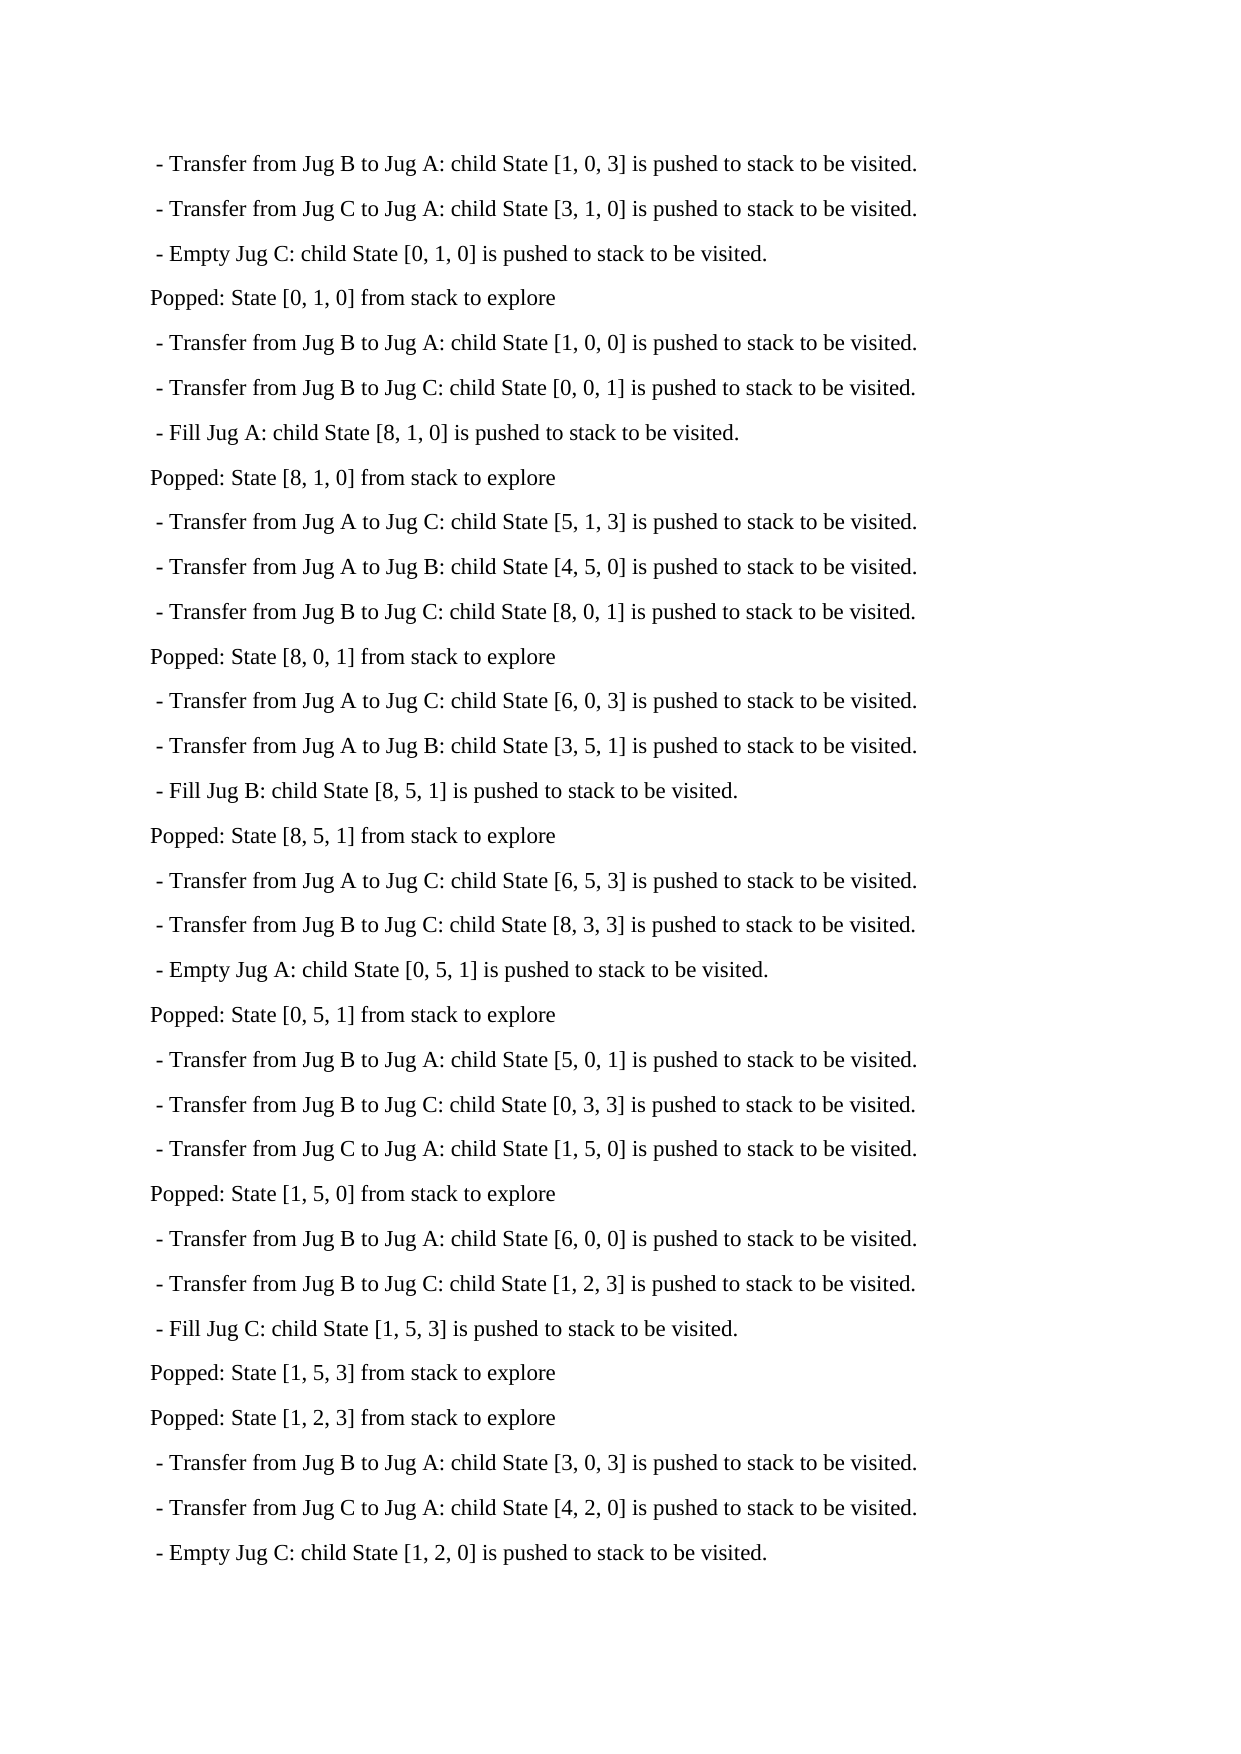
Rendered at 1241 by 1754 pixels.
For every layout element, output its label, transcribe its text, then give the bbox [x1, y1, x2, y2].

text Popped: State [1, 5, 0] from stack to explore [150, 1180, 1090, 1207]
text - Transfer from Jug B to Jug A: child State [5, 0, 1] is pushed to stack to be visited. [150, 1046, 1090, 1072]
text Popped: State [8, 1, 0] from stack to explore [150, 463, 1090, 490]
text - Transfer from Jug A to Jug C: child State [6, 5, 3] is pushed to stack to be visited. [150, 867, 1090, 893]
text - Empty Jug C: child State [1, 2, 0] is pushed to stack to be visited. [150, 1538, 1090, 1565]
text - Transfer from Jug B to Jug C: child State [1, 2, 3] is pushed to stack to be visited. [150, 1270, 1090, 1296]
text - Empty Jug C: child State [0, 1, 0] is pushed to stack to be visited. [150, 239, 1090, 266]
text - Transfer from Jug A to Jug C: child State [6, 0, 3] is pushed to stack to be visited. [150, 687, 1090, 714]
text Popped: State [0, 1, 0] from stack to explore [150, 284, 1090, 311]
text - Transfer from Jug B to Jug A: child State [6, 0, 0] is pushed to stack to be visited. [150, 1225, 1090, 1251]
text - Transfer from Jug C to Jug A: child State [1, 5, 0] is pushed to stack to be visited. [150, 1135, 1090, 1162]
text Popped: State [8, 0, 1] from stack to explore [150, 643, 1090, 669]
text - Transfer from Jug A to Jug B: child State [4, 5, 0] is pushed to stack to be visited. [150, 553, 1090, 579]
text - Fill Jug C: child State [1, 5, 3] is pushed to stack to be visited. [150, 1314, 1090, 1341]
text - Transfer from Jug C to Jug A: child State [4, 2, 0] is pushed to stack to be visited. [150, 1494, 1090, 1520]
text - Transfer from Jug B to Jug A: child State [1, 0, 0] is pushed to stack to be visited. [150, 329, 1090, 356]
text Popped: State [0, 5, 1] from stack to explore [150, 1001, 1090, 1027]
text - Transfer from Jug C to Jug A: child State [3, 1, 0] is pushed to stack to be visited. [150, 195, 1090, 221]
text - Transfer from Jug B to Jug A: child State [3, 0, 3] is pushed to stack to be visited. [150, 1449, 1090, 1475]
text - Fill Jug B: child State [8, 5, 1] is pushed to stack to be visited. [150, 777, 1090, 803]
text - Transfer from Jug B to Jug A: child State [1, 0, 3] is pushed to stack to be visited. [150, 150, 1090, 176]
text - Transfer from Jug B to Jug C: child State [0, 3, 3] is pushed to stack to be visited. [150, 1091, 1090, 1117]
text - Transfer from Jug B to Jug C: child State [0, 0, 1] is pushed to stack to be visited. [150, 374, 1090, 400]
text - Transfer from Jug B to Jug C: child State [8, 0, 1] is pushed to stack to be visited. [150, 598, 1090, 624]
text - Empty Jug A: child State [0, 5, 1] is pushed to stack to be visited. [150, 956, 1090, 983]
text - Fill Jug A: child State [8, 1, 0] is pushed to stack to be visited. [150, 419, 1090, 445]
text - Transfer from Jug A to Jug C: child State [5, 1, 3] is pushed to stack to be visited. [150, 508, 1090, 535]
text Popped: State [1, 2, 3] from stack to explore [150, 1404, 1090, 1431]
text - Transfer from Jug A to Jug B: child State [3, 5, 1] is pushed to stack to be visited. [150, 732, 1090, 759]
text - Transfer from Jug B to Jug C: child State [8, 3, 3] is pushed to stack to be visited. [150, 911, 1090, 938]
text Popped: State [1, 5, 3] from stack to explore [150, 1359, 1090, 1386]
text Popped: State [8, 5, 1] from stack to explore [150, 822, 1090, 848]
